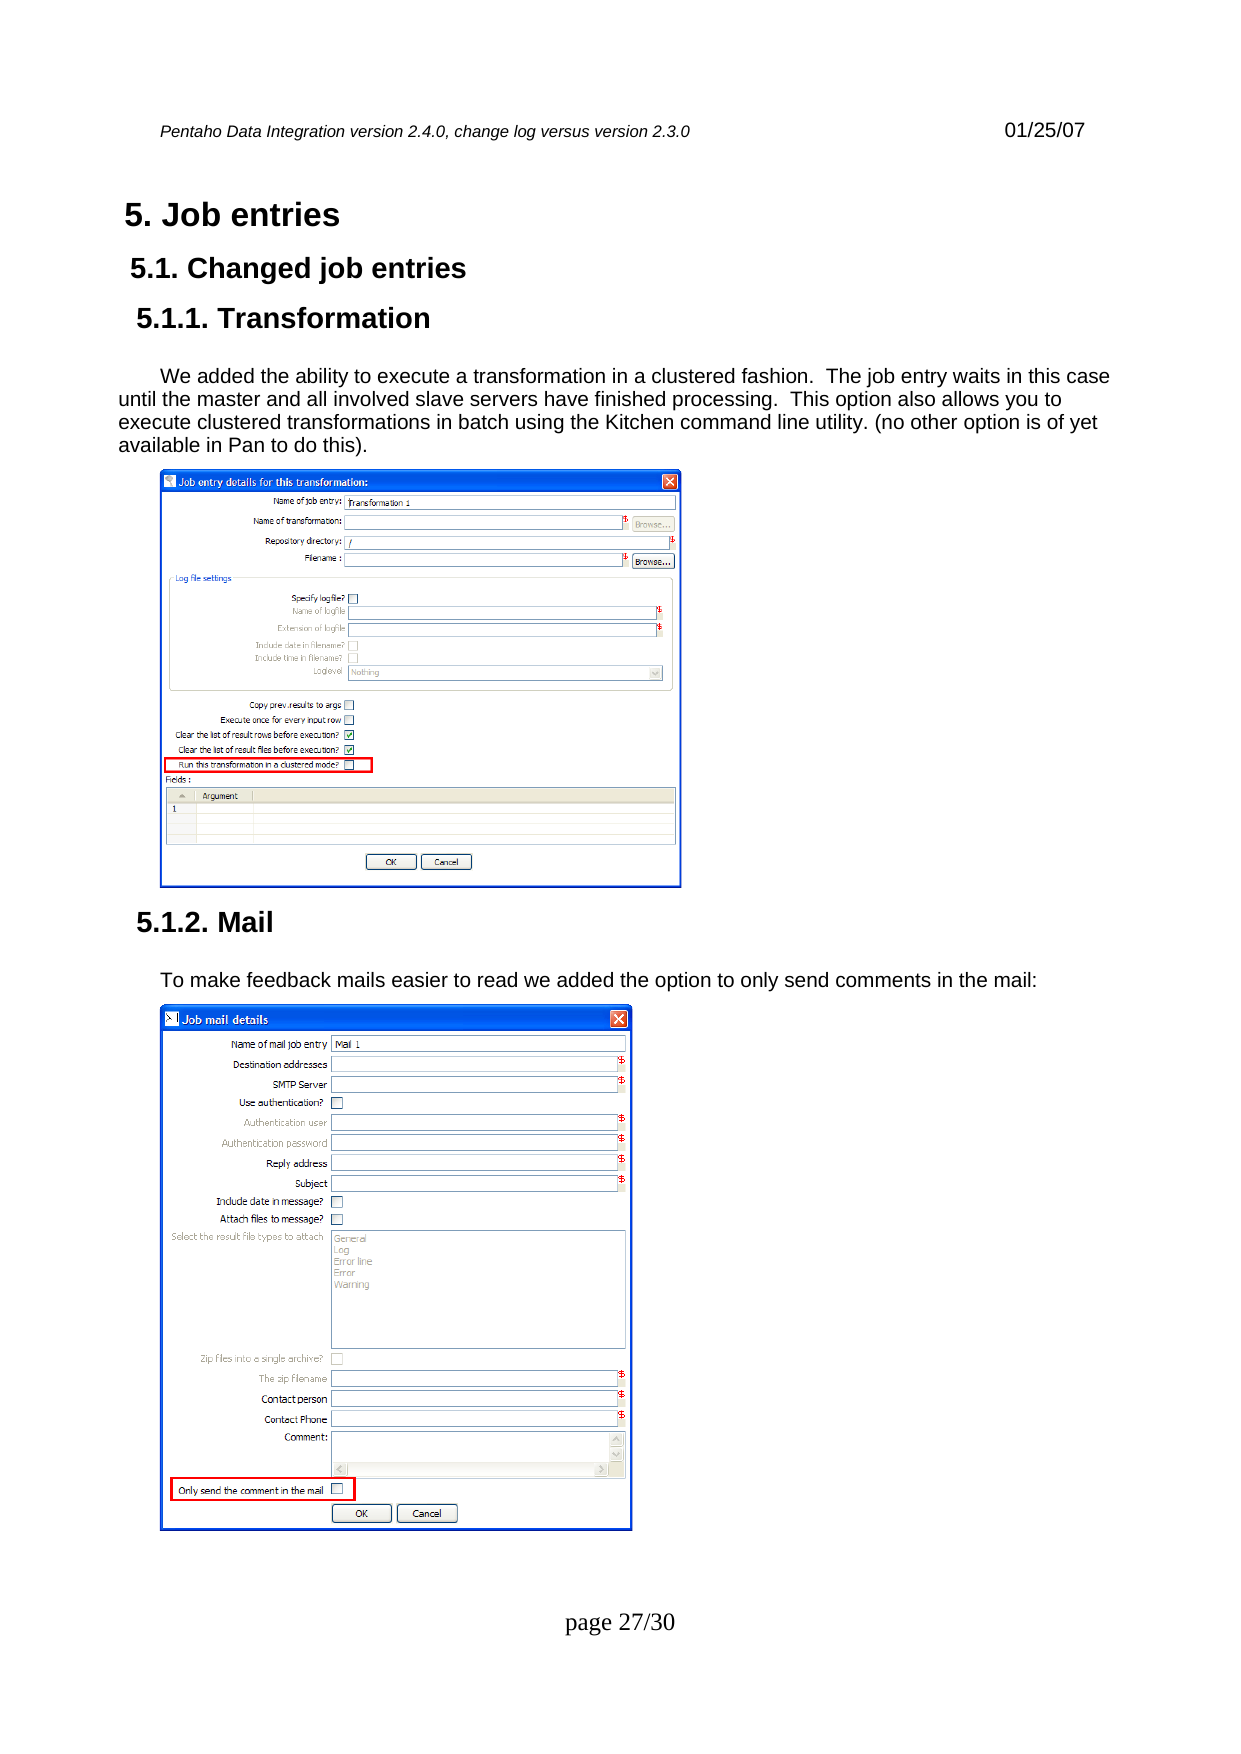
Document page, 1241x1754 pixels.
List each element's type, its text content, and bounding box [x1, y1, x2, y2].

text We added the ability to execute a transformation in a clustered fashion. The job entry waits in this case until the master and all involved slave servers have finished processing. This option also allows you to execute clustered transformations in batch using the Kitchen command line utility. (no other option is of yet available in Pan to do this). [118, 364, 1122, 457]
picture [159, 1004, 633, 1531]
subtitle Job entries [124, 196, 1122, 233]
subtitle Transformation [136, 302, 1122, 335]
picture [159, 469, 682, 888]
subtitle Mail [136, 906, 1122, 939]
text To make feedback mails easier to read we added the option to only send comments in the mail: [118, 968, 1122, 992]
subtitle Changed job entries [130, 252, 1122, 284]
